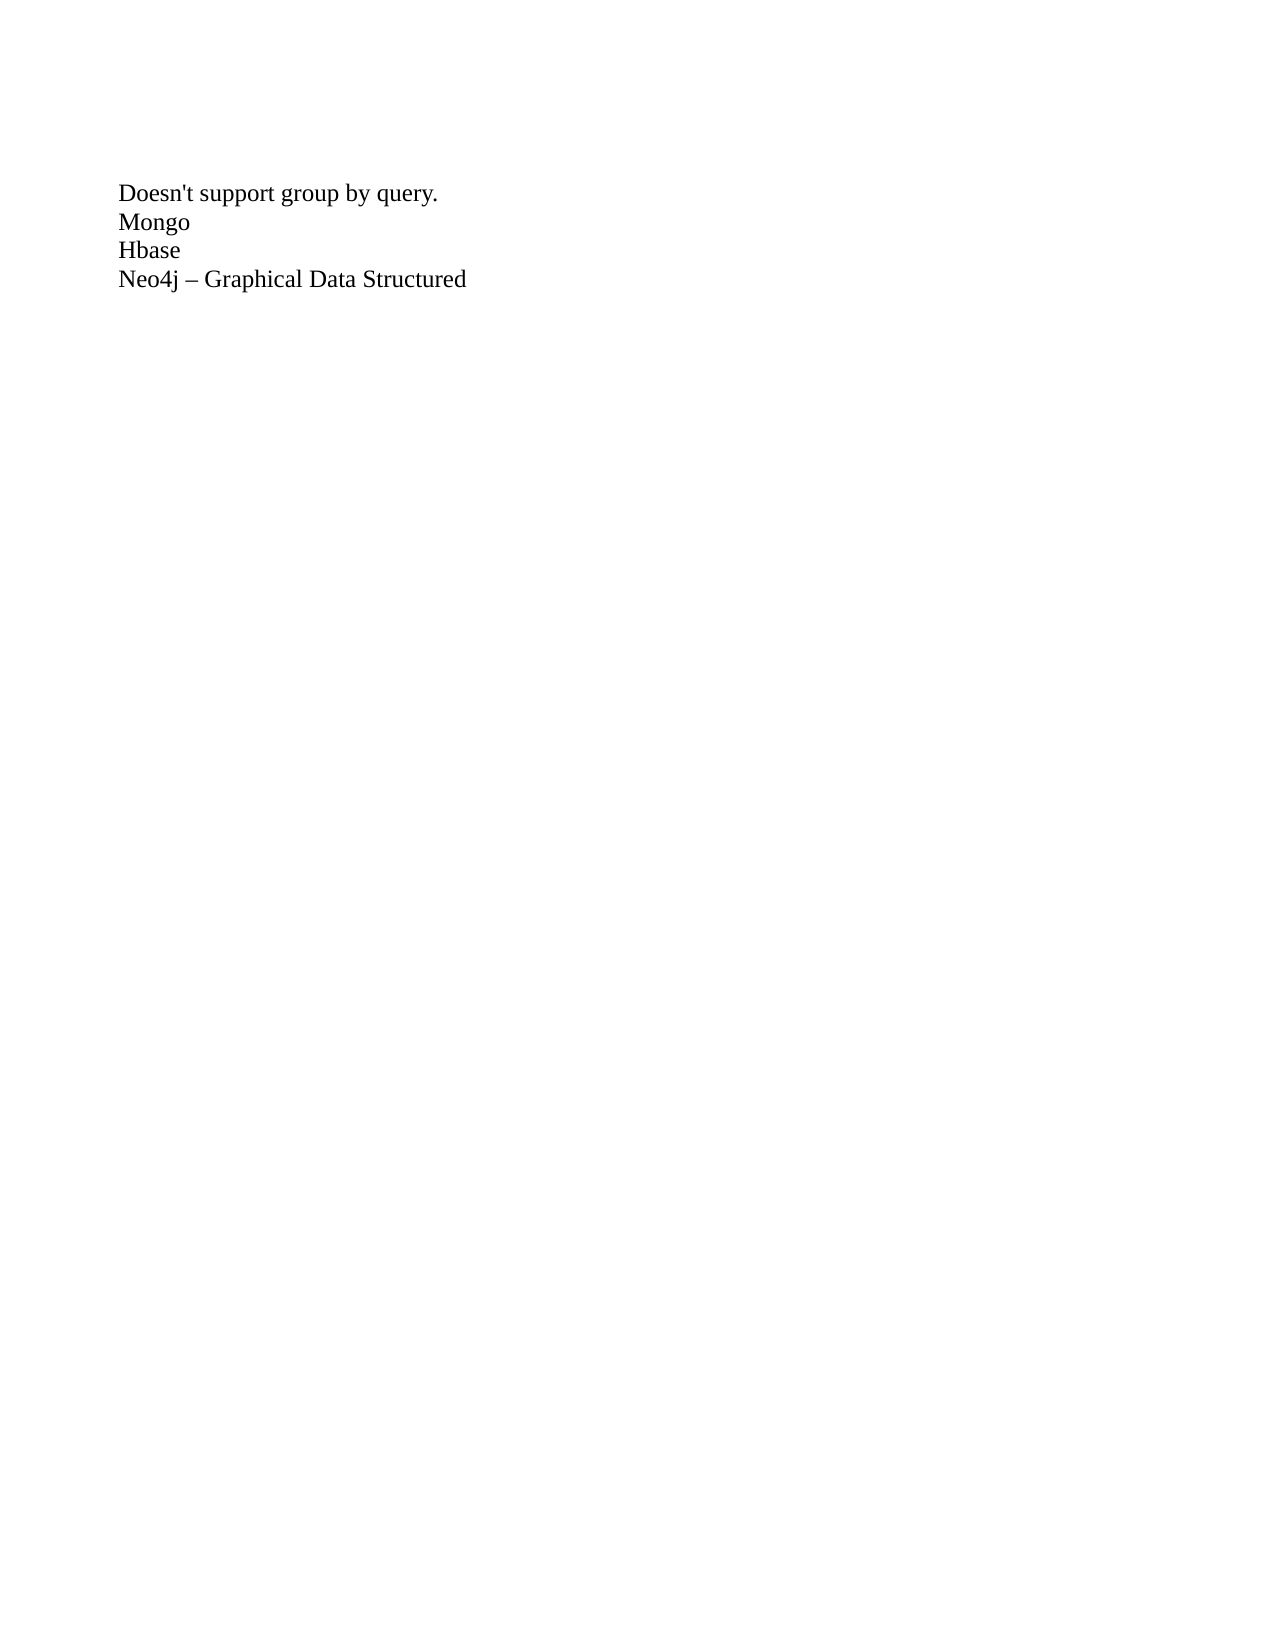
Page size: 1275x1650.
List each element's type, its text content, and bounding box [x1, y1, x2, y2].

text Mongo [118, 207, 1157, 236]
text Hbase [118, 236, 1157, 264]
text Doesn't support group by query. [118, 178, 1157, 207]
text Neo4j – Graphical Data Structured [118, 264, 1157, 293]
